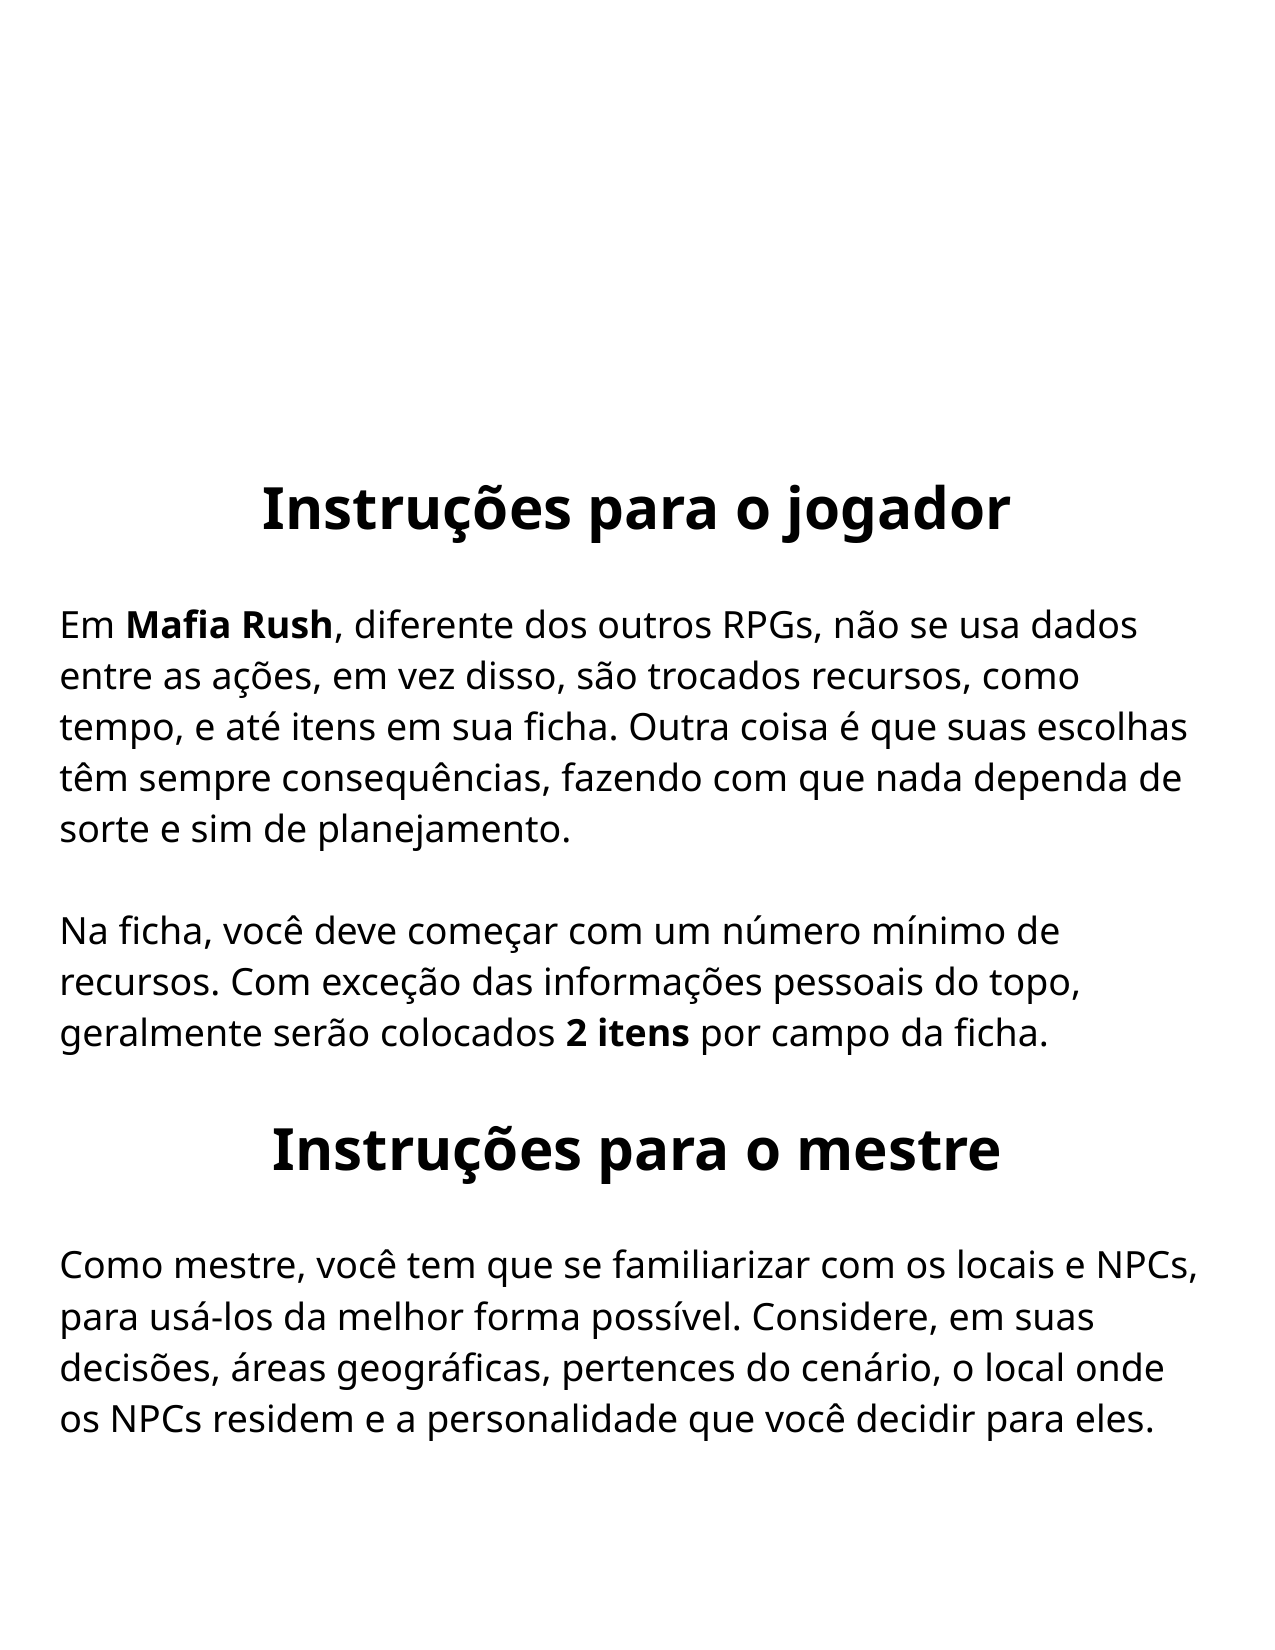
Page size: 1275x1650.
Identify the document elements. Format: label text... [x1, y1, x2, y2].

text Instruções para o jogador [59, 467, 1216, 547]
text Instruções para o mestre [59, 1108, 1216, 1188]
text Como mestre, você tem que se familiarizar com os locais e NPCs, para usá-los da melhor forma possível. Considere, em suas decisões, áreas geográficas, pertences do cenário, o local onde os NPCs residem e a personalidade que você decidir para eles. [59, 1239, 1216, 1443]
text Na ficha, você deve começar com um número mínimo de recursos. Com exceção das informações pessoais do topo, geralmente serão colocados 2 itens por campo da ficha. [59, 904, 1216, 1057]
text Em Mafia Rush, diferente dos outros RPGs, não se usa dados entre as ações, em vez disso, são trocados recursos, como tempo, e até itens em sua ficha. Outra coisa é que suas escolhas têm sempre consequências, fazendo com que nada dependa de sorte e sim de planejamento. [59, 598, 1216, 853]
